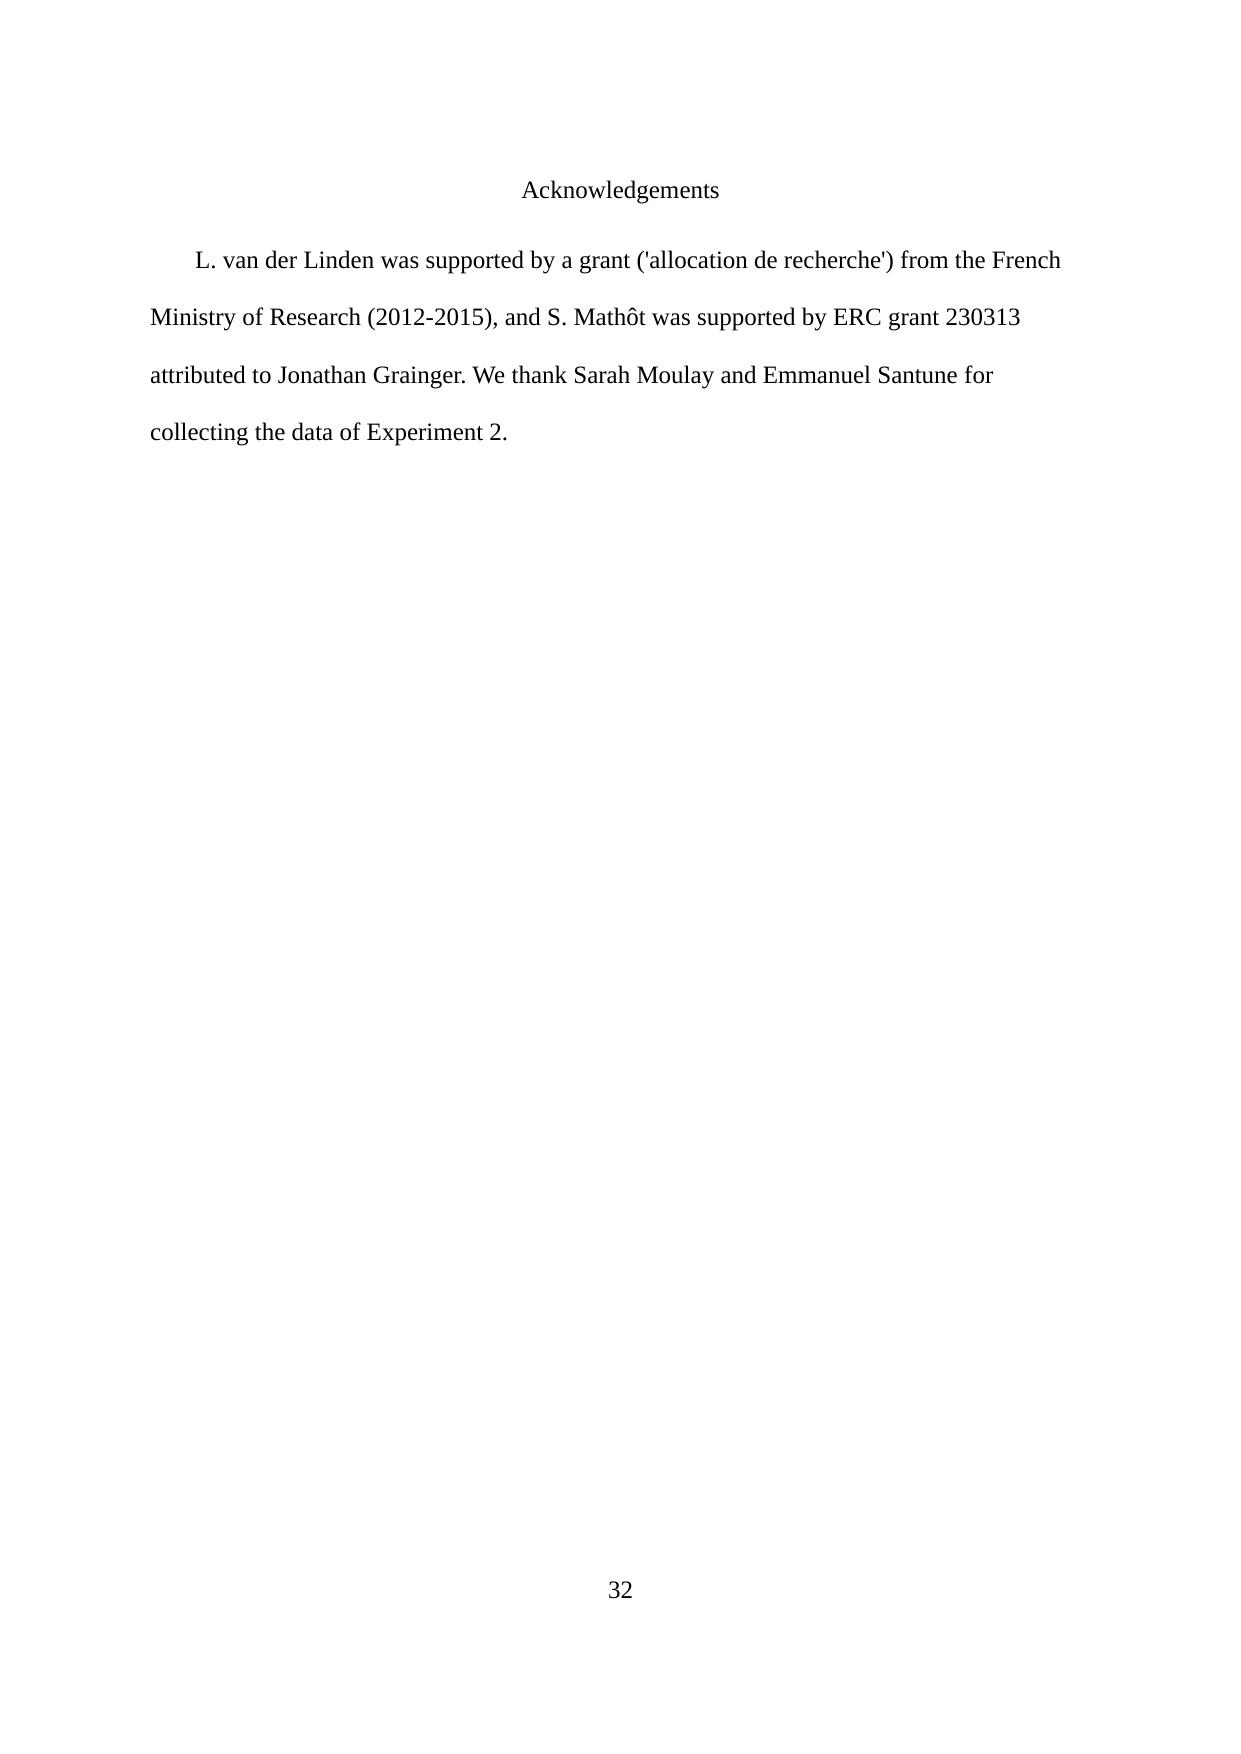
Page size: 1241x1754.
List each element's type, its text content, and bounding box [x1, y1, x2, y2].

subtitle Acknowledgements [150, 175, 1091, 204]
text L. van der Linden was supported by a grant ('allocation de recherche') from the French Ministry of Research (2012-2015), and S. Mathôt was supported by ERC grant 230313 attributed to Jonathan Grainger. We thank Sarah Moulay and Emmanuel Santune for collecting the data of Experiment 2. [150, 245, 1091, 446]
